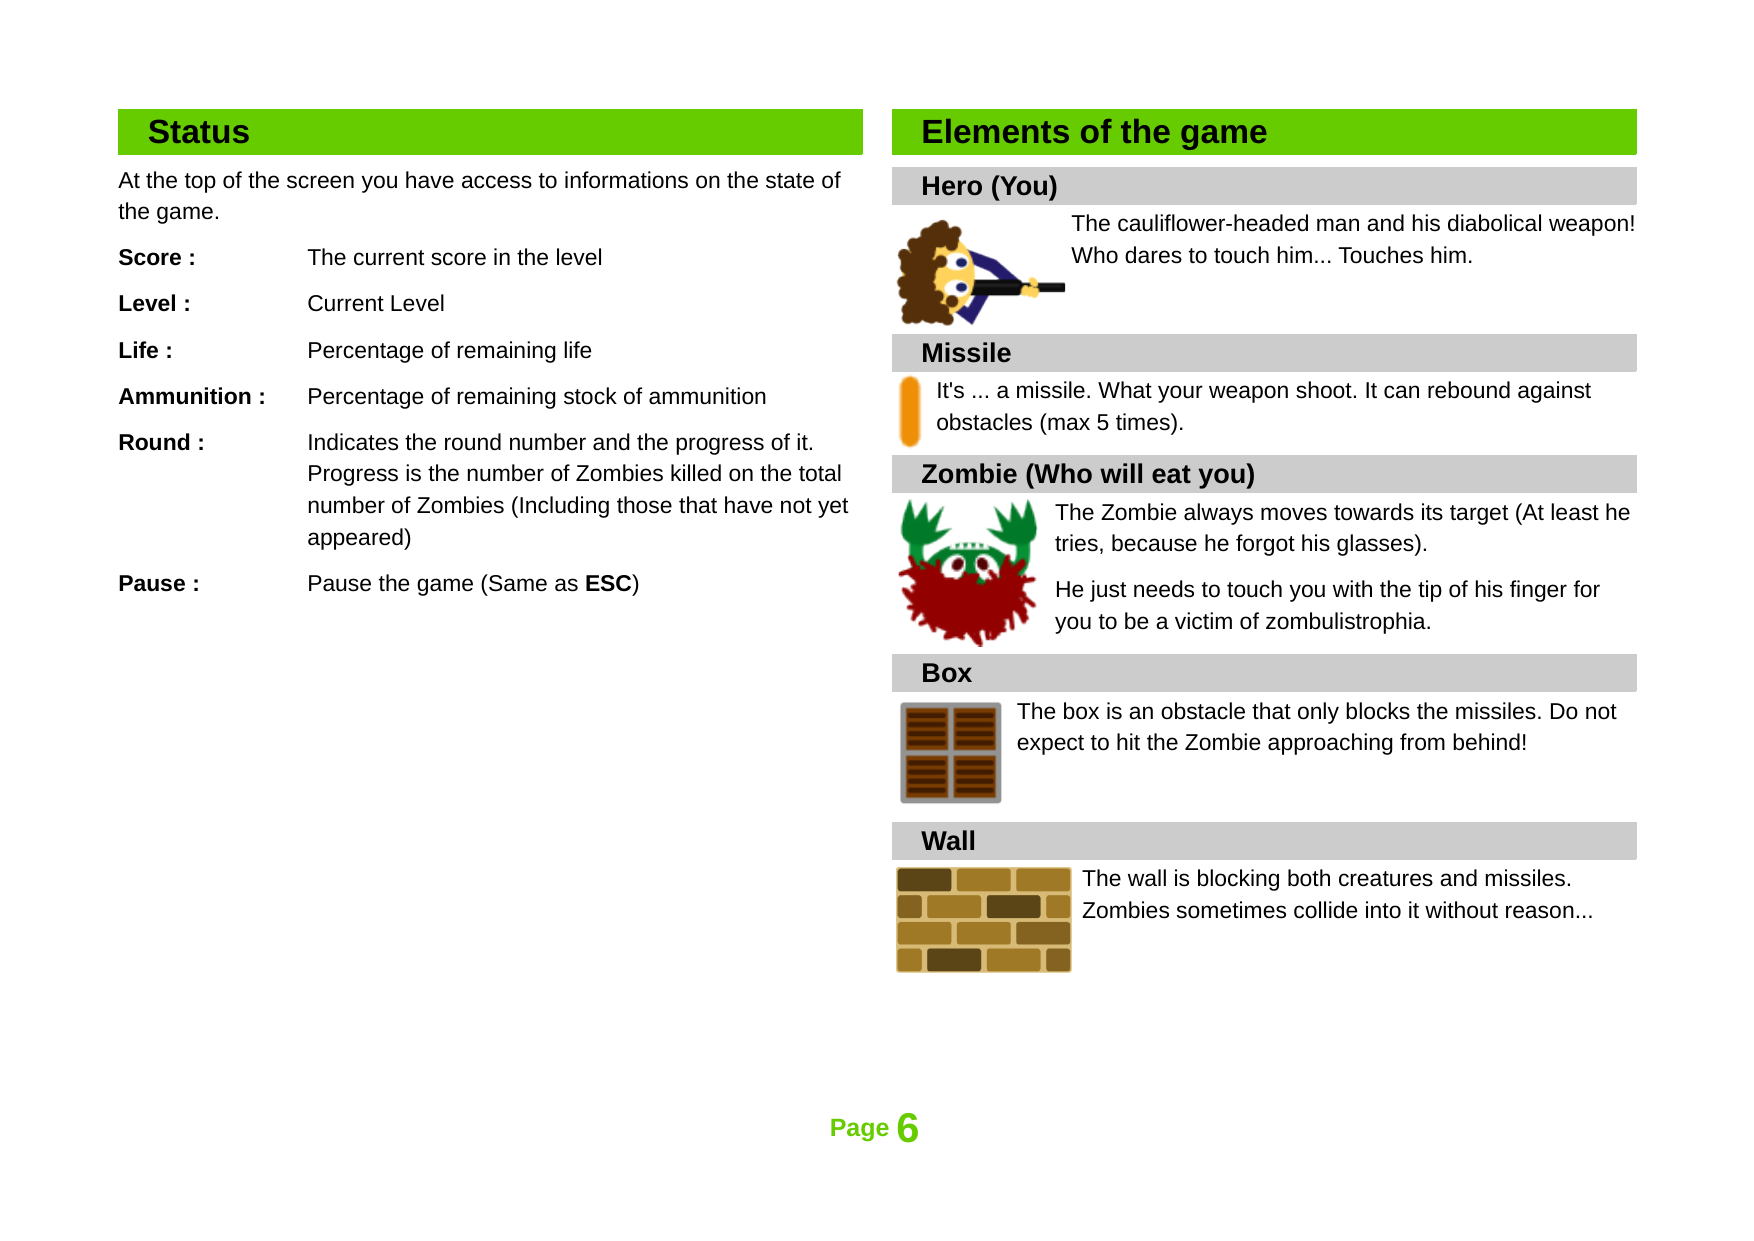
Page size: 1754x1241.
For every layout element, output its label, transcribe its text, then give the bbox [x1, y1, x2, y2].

text The wall is blocking both creatures and missiles. Zombies sometimes collide into it without reason... [1076, 865, 1636, 923]
text Wall [893, 823, 1636, 859]
picture [891, 862, 1076, 977]
text He just needs to touch you with the tip of his finger for you to be a victim of zombulistrophia. [1049, 576, 1636, 634]
text The Zombie always moves towards its target (At least he tries, because he forgot his glasses). [1049, 499, 1636, 557]
text The box is an obstacle that only blocks the missiles. Do not expect to hit the Zombie approaching from behind! [1011, 698, 1636, 756]
subtitle Elements of the game [893, 110, 1636, 154]
text Box [893, 655, 1636, 691]
text Round : Indicates the round number and the progress of it. Progress is the number of Zombies killed on the total number of Zombies (Including those that have not yet appeared) [118, 429, 862, 550]
picture [891, 217, 1066, 329]
text Missile [893, 335, 1636, 371]
text Hero (You) [893, 168, 1636, 204]
picture [891, 693, 1011, 813]
text At the top of the screen you have access to informations on the state of the game. [118, 167, 862, 224]
text Pause : Pause the game (Same as ESC) [118, 570, 862, 596]
text Life : Percentage of remaining life [118, 337, 862, 363]
text Ammunition : Percentage of remaining stock of ammunition [118, 383, 862, 409]
text The cauliflower-headed man and his diabolical weapon! Who dares to touch him... Touches him. [892, 210, 1636, 268]
text Zombie (Who will eat you) [893, 456, 1636, 492]
text Level : Current Level [118, 290, 862, 317]
text Score : The current score in the level [118, 244, 862, 271]
subtitle Status [119, 110, 862, 154]
text It's ... a missile. What your weapon shoot. It can rebound against obstacles (max 5 times). [930, 377, 1636, 435]
picture [891, 499, 1049, 647]
picture [891, 372, 930, 453]
